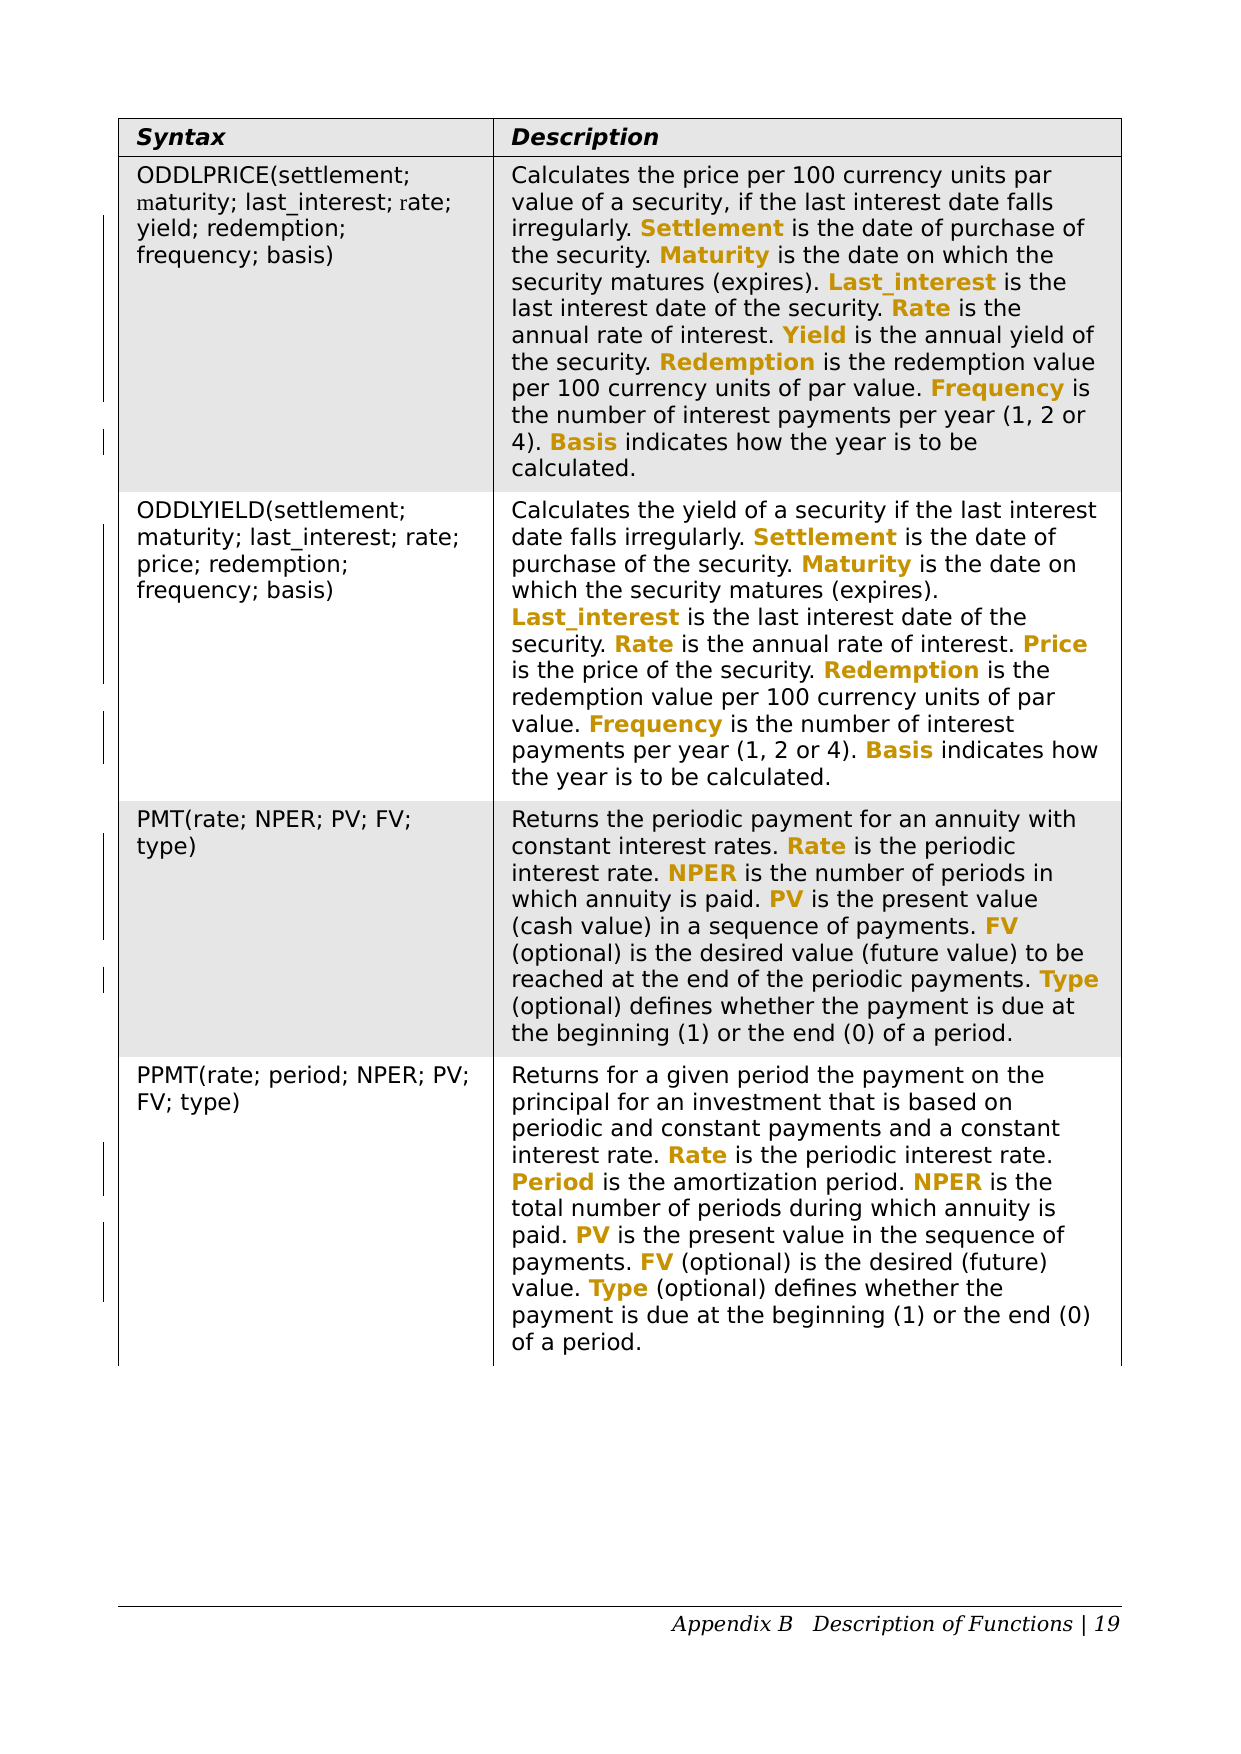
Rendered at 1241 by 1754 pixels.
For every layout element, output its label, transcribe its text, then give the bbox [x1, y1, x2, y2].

table_cell ODDLYIELD(settlement; maturity; last_interest; rate; price; redemption; frequency; basis) [119, 492, 493, 801]
table_cell Returns the periodic payment for an annuity with constant interest rates. Rate is the periodic interest rate. NPER is the number of periods in which annuity is paid. PV is the present value (cash value) in a sequence of payments. FV (optional) is the desired value (future value) to be reached at the end of the periodic payments. Type (optional) defines whether the payment is due at the beginning (1) or the end (0) of a period. [494, 801, 1121, 1057]
table_header Syntax [119, 119, 493, 156]
table_header Description [494, 119, 1121, 156]
table_cell ODDLPRICE(settlement; maturity; last_interest; rate; yield; redemption; frequency; basis) [119, 157, 493, 492]
table_cell PPMT(rate; period; NPER; PV; FV; type) [119, 1057, 493, 1366]
table_cell Calculates the yield of a security if the last interest date falls irregularly. Settlement is the date of purchase of the security. Maturity is the date on which the security matures (expires). Last_interest is the last interest date of the security. Rate is the annual rate of interest. Price is the price of the security. Redemption is the redemption value per 100 currency units of par value. Frequency is the number of interest payments per year (1, 2 or 4). Basis indicates how the year is to be calculated. [494, 492, 1121, 801]
table_cell PMT(rate; NPER; PV; FV; type) [119, 801, 493, 1057]
table_cell Returns for a given period the payment on the principal for an investment that is based on periodic and constant payments and a constant interest rate. Rate is the periodic interest rate. Period is the amortization period. NPER is the total number of periods during which annuity is paid. PV is the present value in the sequence of payments. FV (optional) is the desired (future) value. Type (optional) defines whether the payment is due at the beginning (1) or the end (0) of a period. [494, 1057, 1121, 1366]
table_cell Calculates the price per 100 currency units par value of a security, if the last interest date falls irregularly. Settlement is the date of purchase of the security. Maturity is the date on which the security matures (expires). Last_interest is the last interest date of the security. Rate is the annual rate of interest. Yield is the annual yield of the security. Redemption is the redemption value per 100 currency units of par value. Frequency is the number of interest payments per year (1, 2 or 4). Basis indicates how the year is to be calculated. [494, 157, 1121, 492]
